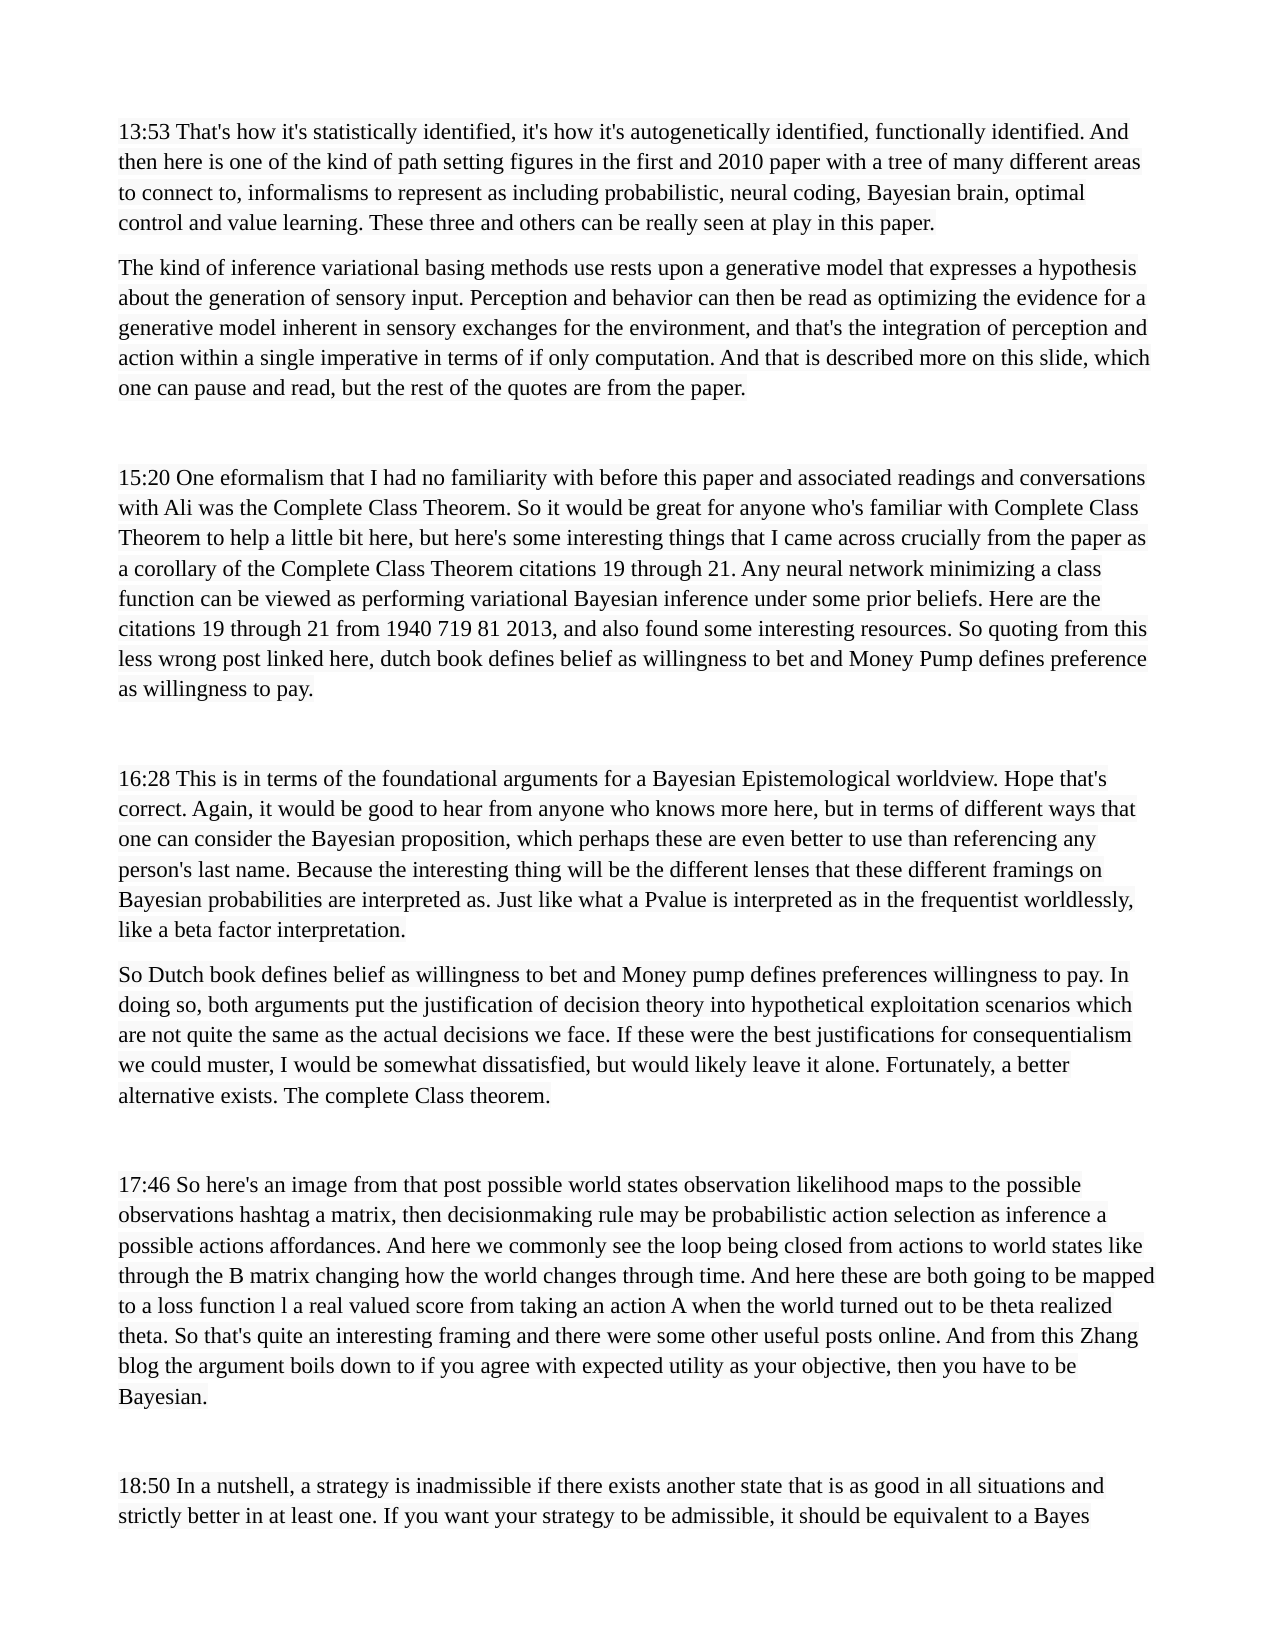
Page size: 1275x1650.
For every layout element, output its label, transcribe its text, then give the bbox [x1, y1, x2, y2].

text 17:46 So here's an image from that post possible world states observation likelihood maps to the possible observations hashtag a matrix, then decisionmaking rule may be probabilistic action selection as inference a possible actions affordances. And here we commonly see the loop being closed from actions to world states like through the B matrix changing how the world changes through time. And here these are both going to be mapped to a loss function l a real valued score from taking an action A when the world turned out to be theta realized theta. So that's quite an interesting framing and there were some other useful posts online. And from this Zhang blog the argument boils down to if you agree with expected utility as your objective, then you have to be Bayesian. [118, 1171, 1157, 1409]
text 13:53 That's how it's statistically identified, it's how it's autogenetically identified, functionally identified. And then here is one of the kind of path setting figures in the first and 2010 paper with a tree of many different areas to connect to, informalisms to represent as including probabilistic, neural coding, Bayesian brain, optimal control and value learning. These three and others can be really seen at play in this paper. [118, 118, 1157, 235]
text So Dutch book defines belief as willingness to bet and Money pump defines preferences willingness to pay. In doing so, both arguments put the justification of decision theory into hypothetical exploitation scenarios which are not quite the same as the actual decisions we face. If these were the best justifications for consequentialism we could muster, I would be somewhat dissatisfied, but would likely leave it alone. Fortunately, a better alternative exists. The complete Class theorem. [118, 961, 1157, 1108]
text 18:50 In a nutshell, a strategy is inadmissible if there exists another state that is as good in all situations and strictly better in at least one. If you want your strategy to be admissible, it should be equivalent to a Bayes [118, 1472, 1157, 1529]
text The kind of inference variational basing methods use rests upon a generative model that expresses a hypothesis about the generation of sensory input. Perception and behavior can then be read as optimizing the evidence for a generative model inherent in sensory exchanges for the environment, and that's the integration of perception and action within a single imperative in terms of if only computation. And that is described more on this slide, which one can pause and read, but the rest of the quotes are from the paper. [118, 253, 1157, 401]
text 15:20 One eformalism that I had no familiarity with before this paper and associated readings and conversations with Ali was the Complete Class Theorem. So it would be great for anyone who's familiar with Complete Class Theorem to help a little bit here, but here's some interesting things that I came across crucially from the paper as a corollary of the Complete Class Theorem citations 19 through 21. Any neural network minimizing a class function can be viewed as performing variational Bayesian inference under some prior beliefs. Here are the citations 19 through 21 from 1940 719 81 2013, and also found some interesting resources. So quoting from this less wrong post linked here, dutch book defines belief as willingness to bet and Money Pump defines preference as willingness to pay. [118, 464, 1157, 702]
text 16:28 This is in terms of the foundational arguments for a Bayesian Epistemological worldview. Hope that's correct. Again, it would be good to hear from anyone who knows more here, but in terms of different ways that one can consider the Bayesian proposition, which perhaps these are even better to use than referencing any person's last name. Because the interesting thing will be the different lenses that these different framings on Bayesian probabilities are interpreted as. Just like what a Pvalue is interpreted as in the frequentist worldlessly, like a beta factor interpretation. [118, 765, 1157, 942]
